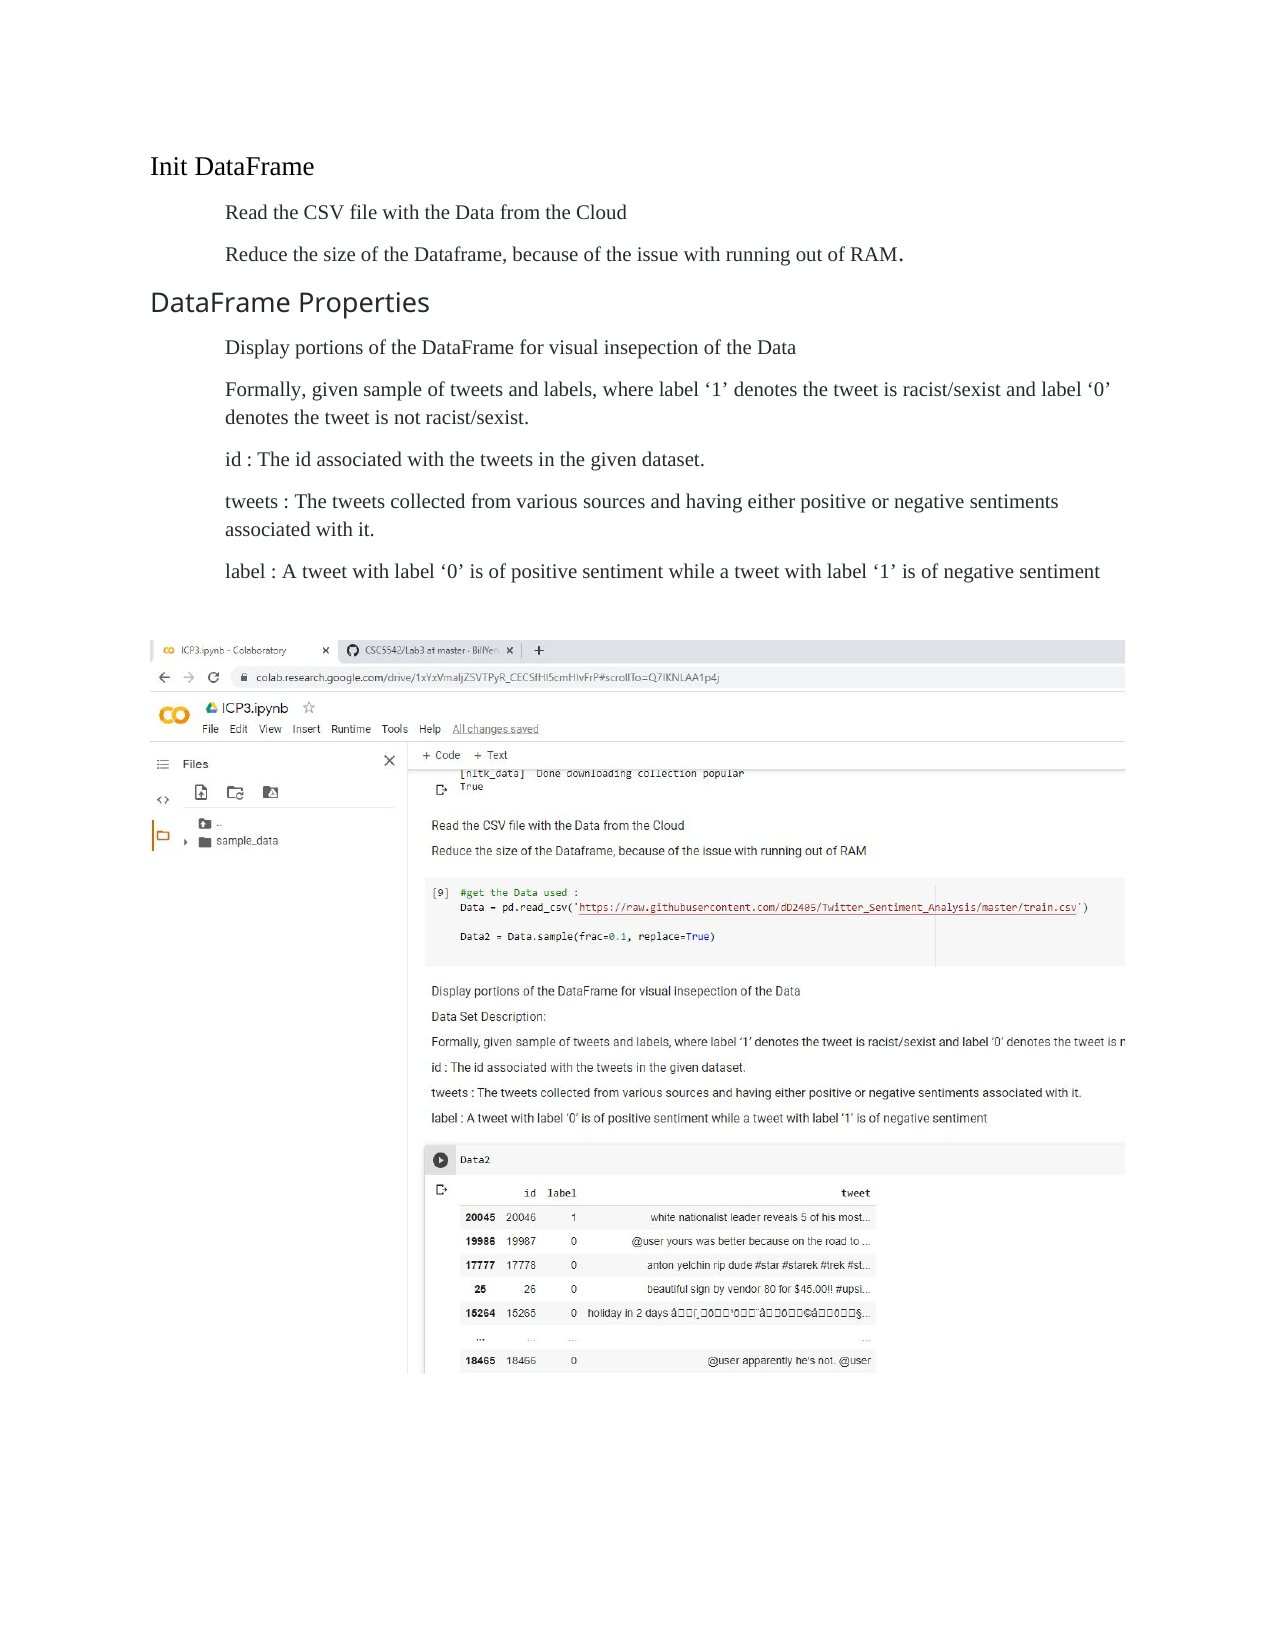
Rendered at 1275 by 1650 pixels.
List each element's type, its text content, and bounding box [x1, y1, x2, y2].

text tweets : The tweets collected from various sources and having either positive or negative sentiments associated with it. [225, 489, 1125, 541]
picture [150, 640, 1125, 1374]
text id : The id associated with the tweets in the given dataset. [225, 447, 1125, 471]
subtitle Read the CSV file with the Data from the Cloud [225, 200, 1125, 224]
subtitle DataFrame Properties [150, 283, 1125, 320]
text Init DataFrame [150, 150, 1125, 181]
subtitle Reduce the size of the Dataframe, because of the issue with running out of RAM. [225, 238, 1125, 267]
text Formally, given sample of tweets and labels, where label ‘1’ denotes the tweet is racist/sexist and label ‘0’ denotes the tweet is not racist/sexist. [225, 377, 1125, 429]
text Display portions of the DataFrame for visual insepection of the Data [225, 335, 1125, 359]
text label : A tweet with label ‘0’ is of positive sentiment while a tweet with label ‘1’ is of negative sentiment [225, 559, 1125, 583]
